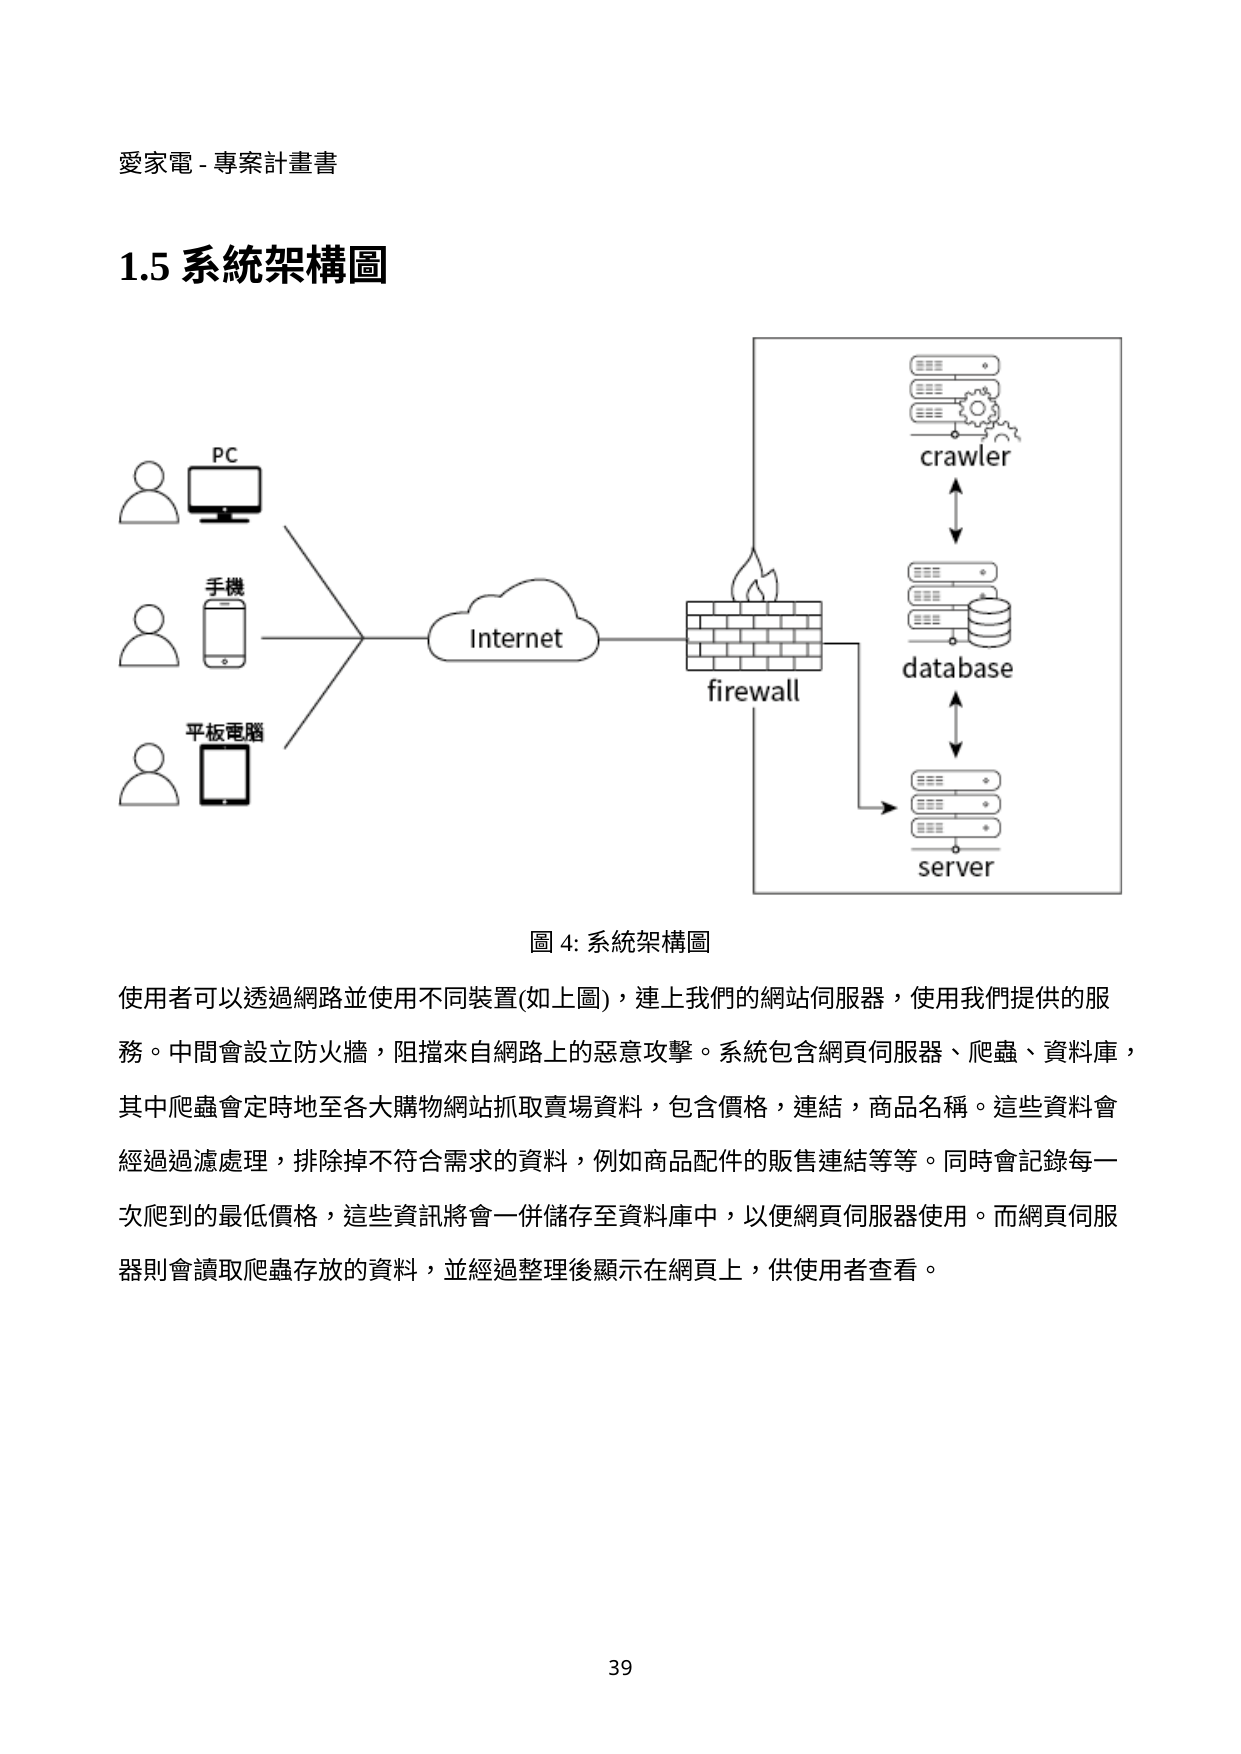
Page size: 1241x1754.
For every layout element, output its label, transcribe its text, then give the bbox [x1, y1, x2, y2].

text 圖 4: 系統架構圖 [118, 905, 1122, 959]
text 使用者可以透過網路並使用不同裝置(如上圖)，連上我們的網站伺服器，使用我們提供的服務。中間會設立防火牆，阻擋來自網路上的惡意攻擊。系統包含網頁伺服器、爬蟲、資料庫，其中爬蟲會定時地至各大購物網站抓取賣場資料，包含價格，連結，商品名稱。這些資料會經過過濾處理，排除掉不符合需求的資料，例如商品配件的販售連結等等。同時會記錄每一次爬到的最低價格，這些資訊將會一併儲存至資料庫中，以便網頁伺服器使用。而網頁伺服器則會讀取爬蟲存放的資料，並經過整理後顯示在網頁上，供使用者查看。 [118, 978, 1122, 1287]
subtitle 1.5 系統架構圖 [118, 232, 1122, 293]
picture [118, 337, 1123, 905]
